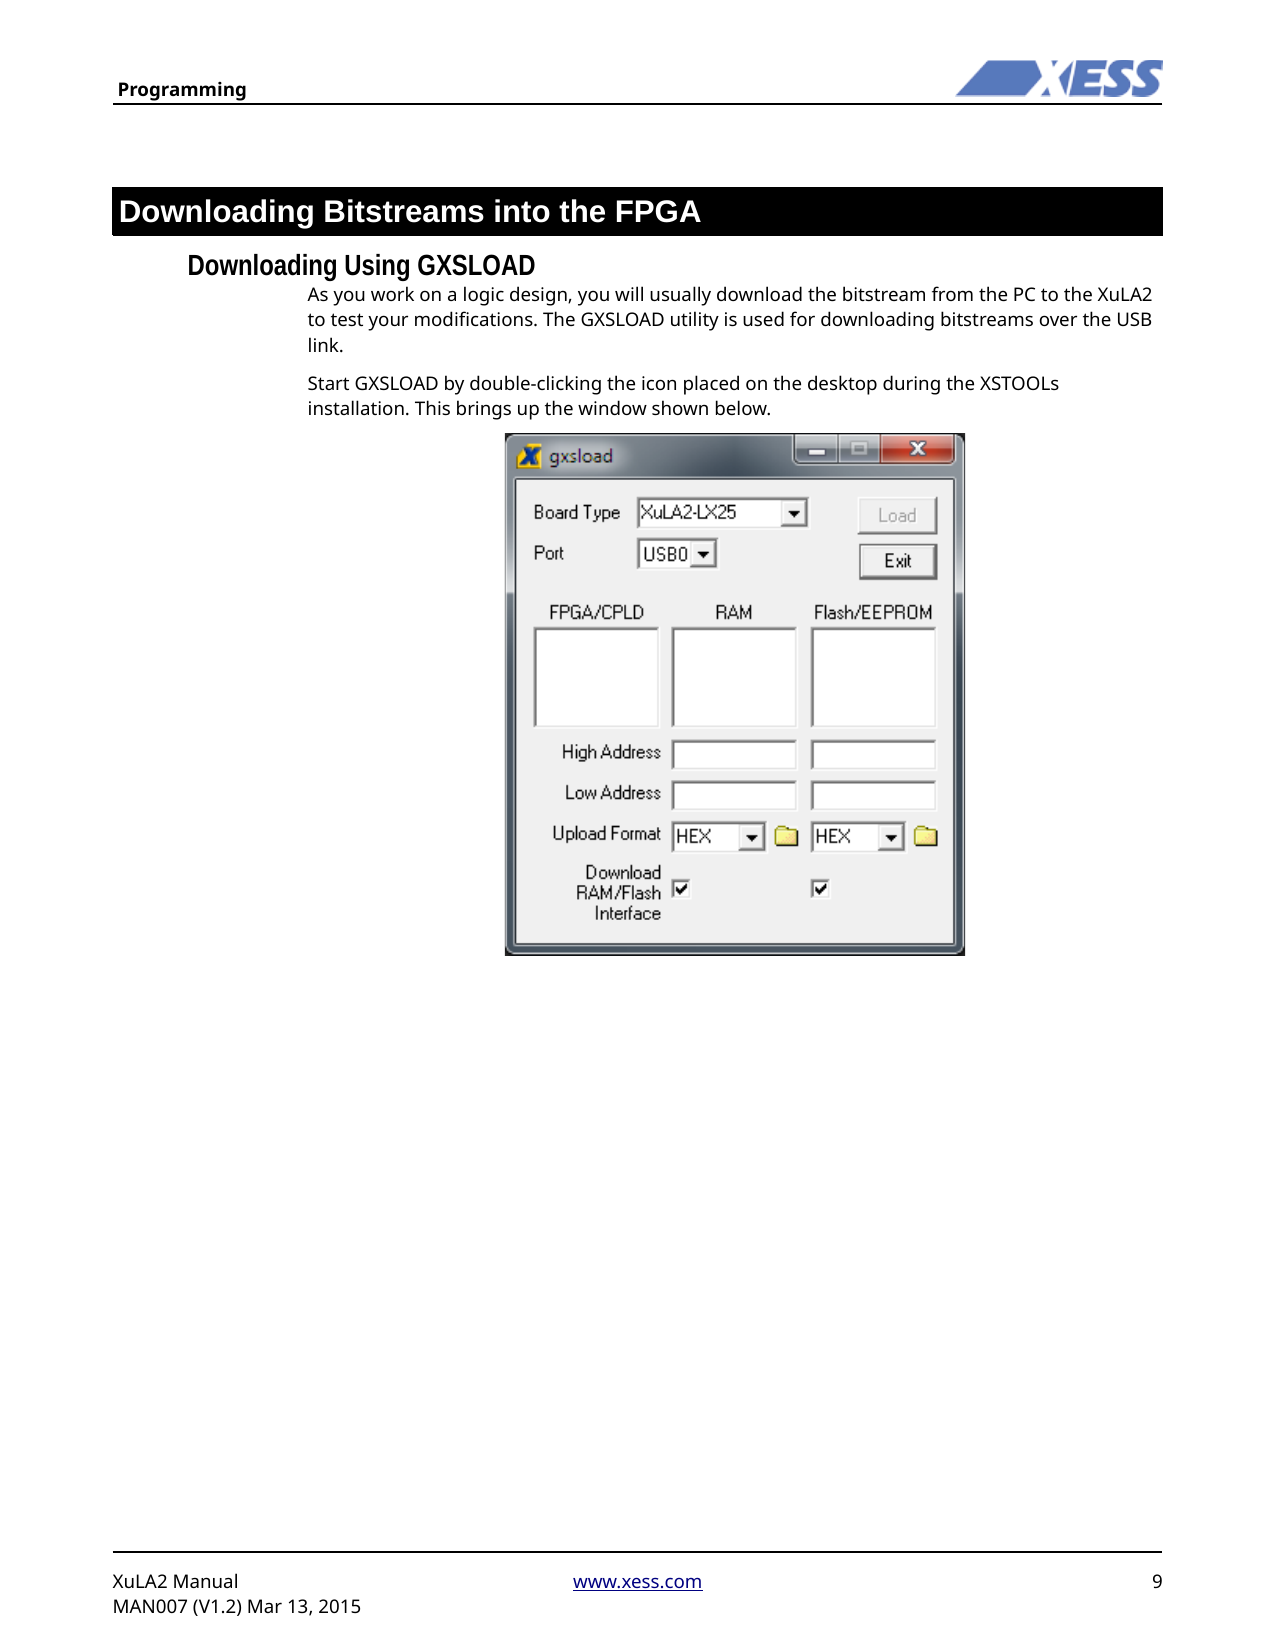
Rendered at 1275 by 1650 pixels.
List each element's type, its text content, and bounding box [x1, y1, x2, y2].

subtitle Downloading Using GXSLOAD [187, 248, 1162, 281]
text Start GXSLOAD by double-clicking the icon placed on the desktop during the XSTOOLs installation. This brings up the window shown below. [307, 370, 1162, 421]
subtitle Downloading Bitstreams into the FPGA [114, 188, 1162, 235]
text As you work on a logic design, you will usually download the bitstream from the PC to the XuLA2 to test your modifications. The GXSLOAD utility is used for downloading bitstreams over the USB link. [307, 281, 1162, 358]
picture [504, 433, 966, 956]
table_cell [955, 60, 1163, 97]
